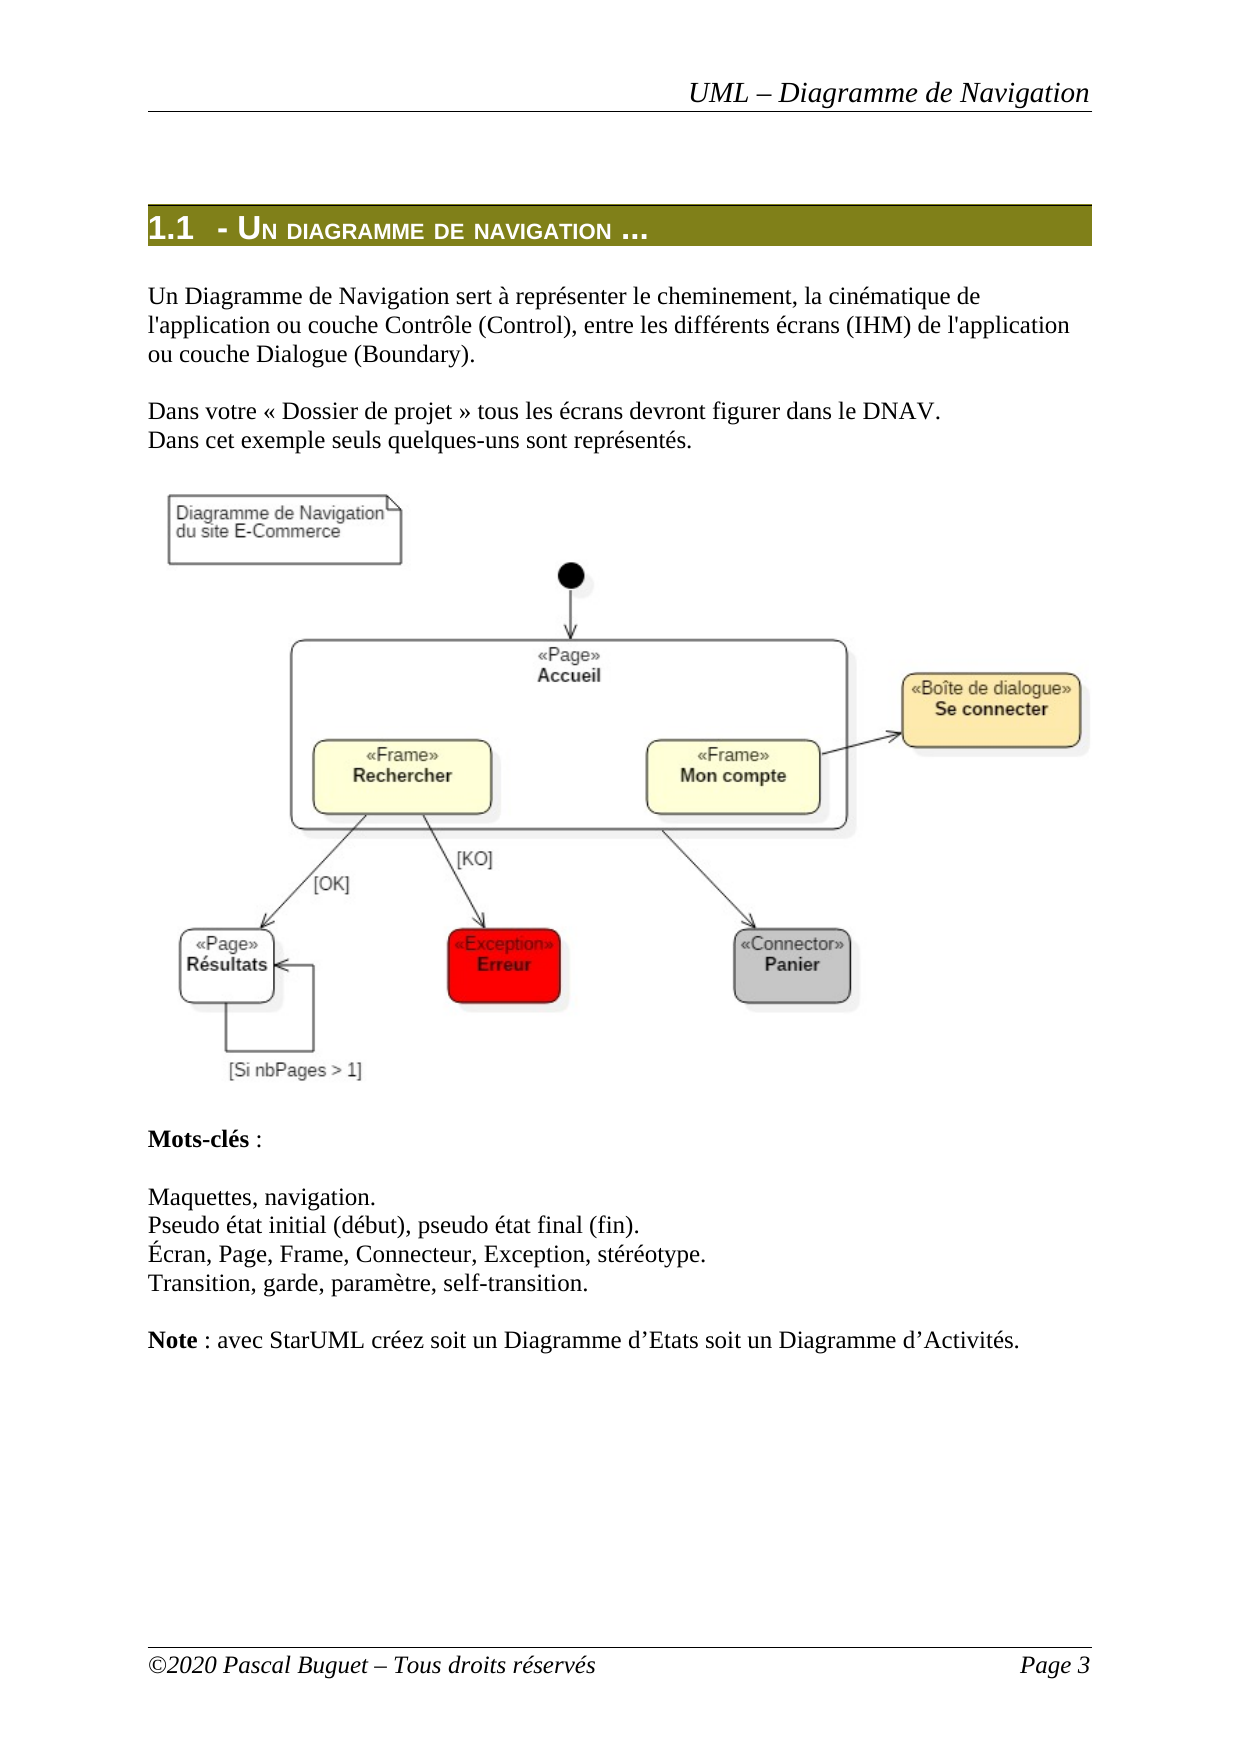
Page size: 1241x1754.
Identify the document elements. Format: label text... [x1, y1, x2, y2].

text Un Diagramme de Navigation sert à représenter le cheminement, la cinématique de l'application ou couche Contrôle (Control), entre les différents écrans (IHM) de l'application ou couche Dialogue (Boundary). [148, 281, 1092, 367]
text Dans cet exemple seuls quelques-uns sont représentés. [148, 425, 1092, 454]
text Écran, Page, Frame, Connecteur, Exception, stéréotype. [148, 1239, 1092, 1268]
text Dans votre « Dossier de projet » tous les écrans devront figurer dans le DNAV. [148, 396, 1092, 425]
picture [147, 482, 1093, 1096]
text Note : avec StarUML créez soit un Diagramme d’Etats soit un Diagramme d’Activités. [148, 1326, 1092, 1354]
text Maquettes, navigation. [148, 1182, 1092, 1211]
text Transition, garde, paramètre, self-transition. [148, 1268, 1092, 1297]
subtitle - Un diagramme de navigation ... [148, 206, 1092, 246]
text Pseudo état initial (début), pseudo état final (fin). [148, 1211, 1092, 1239]
text Mots-clés : [148, 1124, 1092, 1153]
